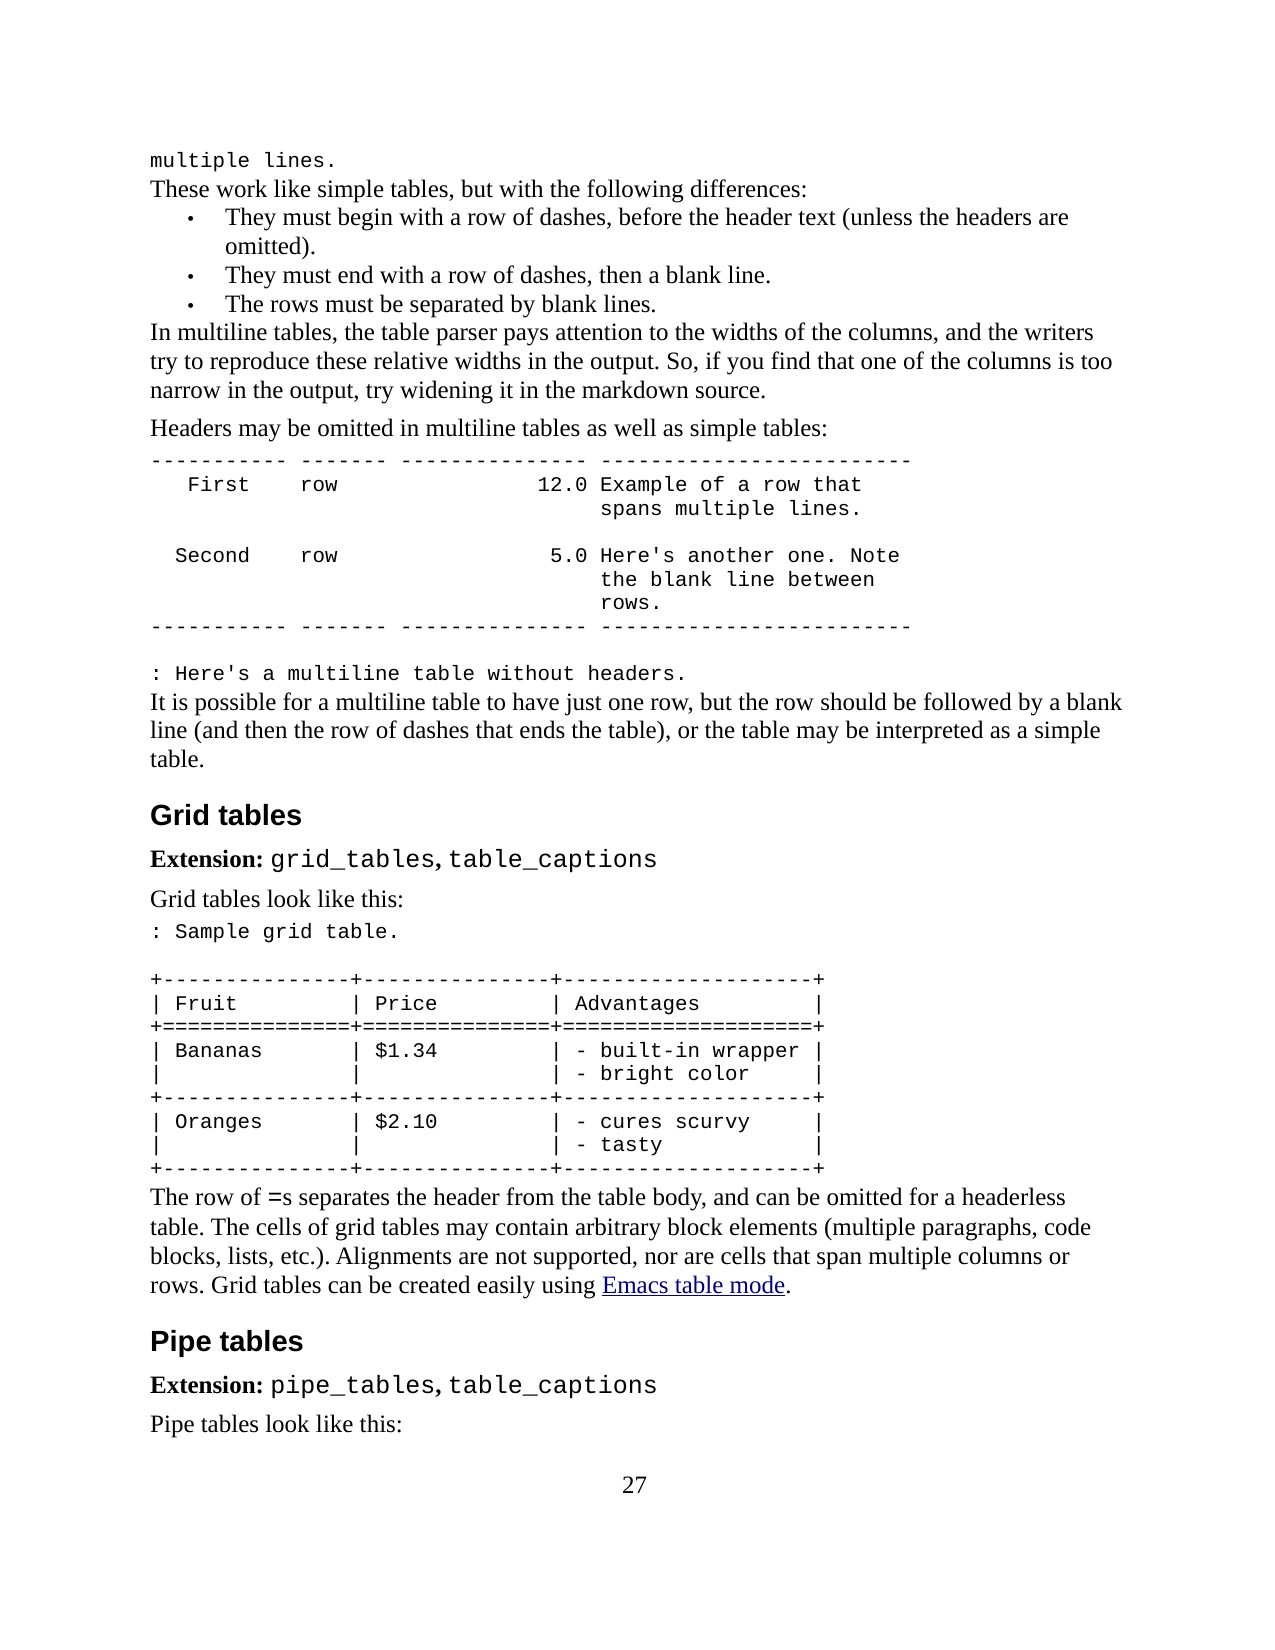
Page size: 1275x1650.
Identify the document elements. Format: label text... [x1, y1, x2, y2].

text It is possible for a multiline table to have just one row, but the row should be followed by a blank line (and then the row of dashes that ends the table), or the table may be interpreted as a simple table. [150, 687, 1125, 773]
list They must end with a row of dashes, then a blank line. [187, 260, 1125, 289]
text Headers may be omitted in multiline tables as well as simple tables: [150, 413, 1125, 441]
text | Bananas | $1.34 | - built-in wrapper | [150, 1040, 1125, 1063]
text Grid tables look like this: [150, 884, 1125, 913]
text : Sample grid table. [150, 922, 1125, 945]
text Extension: pipe_tables, table_captions [150, 1370, 1125, 1401]
text | Oranges | $2.10 | - cures scurvy | [150, 1111, 1125, 1134]
text Pipe tables look like this: [150, 1409, 1125, 1438]
text spans multiple lines. [150, 498, 1125, 521]
text The row of =s separates the header from the table body, and can be omitted for a headerless table. The cells of grid tables may contain arbitrary block elements (multiple paragraphs, code blocks, lists, etc.). Alignments are not supported, nor are cells that span multiple columns or rows. Grid tables can be created easily using Emacs table mode. [150, 1182, 1125, 1299]
text | | | - tasty | [150, 1134, 1125, 1158]
text Second row 5.0 Here's another one. Note [150, 545, 1125, 568]
text multiple lines. [150, 150, 1125, 174]
text These work like simple tables, but with the following differences: [150, 174, 1125, 202]
text +---------------+---------------+--------------------+ [150, 969, 1125, 992]
text +===============+===============+====================+ [150, 1016, 1125, 1040]
text First row 12.0 Example of a row that [150, 474, 1125, 498]
text | | | - bright color | [150, 1063, 1125, 1087]
text ----------- ------- --------------- ------------------------- [150, 450, 1125, 474]
text Extension: grid_tables, table_captions [150, 844, 1125, 875]
list They must begin with a row of dashes, before the header text (unless the headers are omitted). [187, 202, 1125, 260]
text ----------- ------- --------------- ------------------------- [150, 616, 1125, 639]
subtitle Pipe tables [150, 1324, 1125, 1357]
subtitle Grid tables [150, 798, 1125, 832]
text +---------------+---------------+--------------------+ [150, 1158, 1125, 1182]
text +---------------+---------------+--------------------+ [150, 1087, 1125, 1111]
text In multiline tables, the table parser pays attention to the widths of the columns, and the writers try to reproduce these relative widths in the output. So, if you find that one of the columns is too narrow in the output, try widening it in the markdown source. [150, 317, 1125, 404]
text | Fruit | Price | Advantages | [150, 992, 1125, 1016]
text rows. [150, 592, 1125, 616]
text : Here's a multiline table without headers. [150, 663, 1125, 687]
list The rows must be separated by blank lines. [187, 289, 1125, 317]
text the blank line between [150, 568, 1125, 592]
